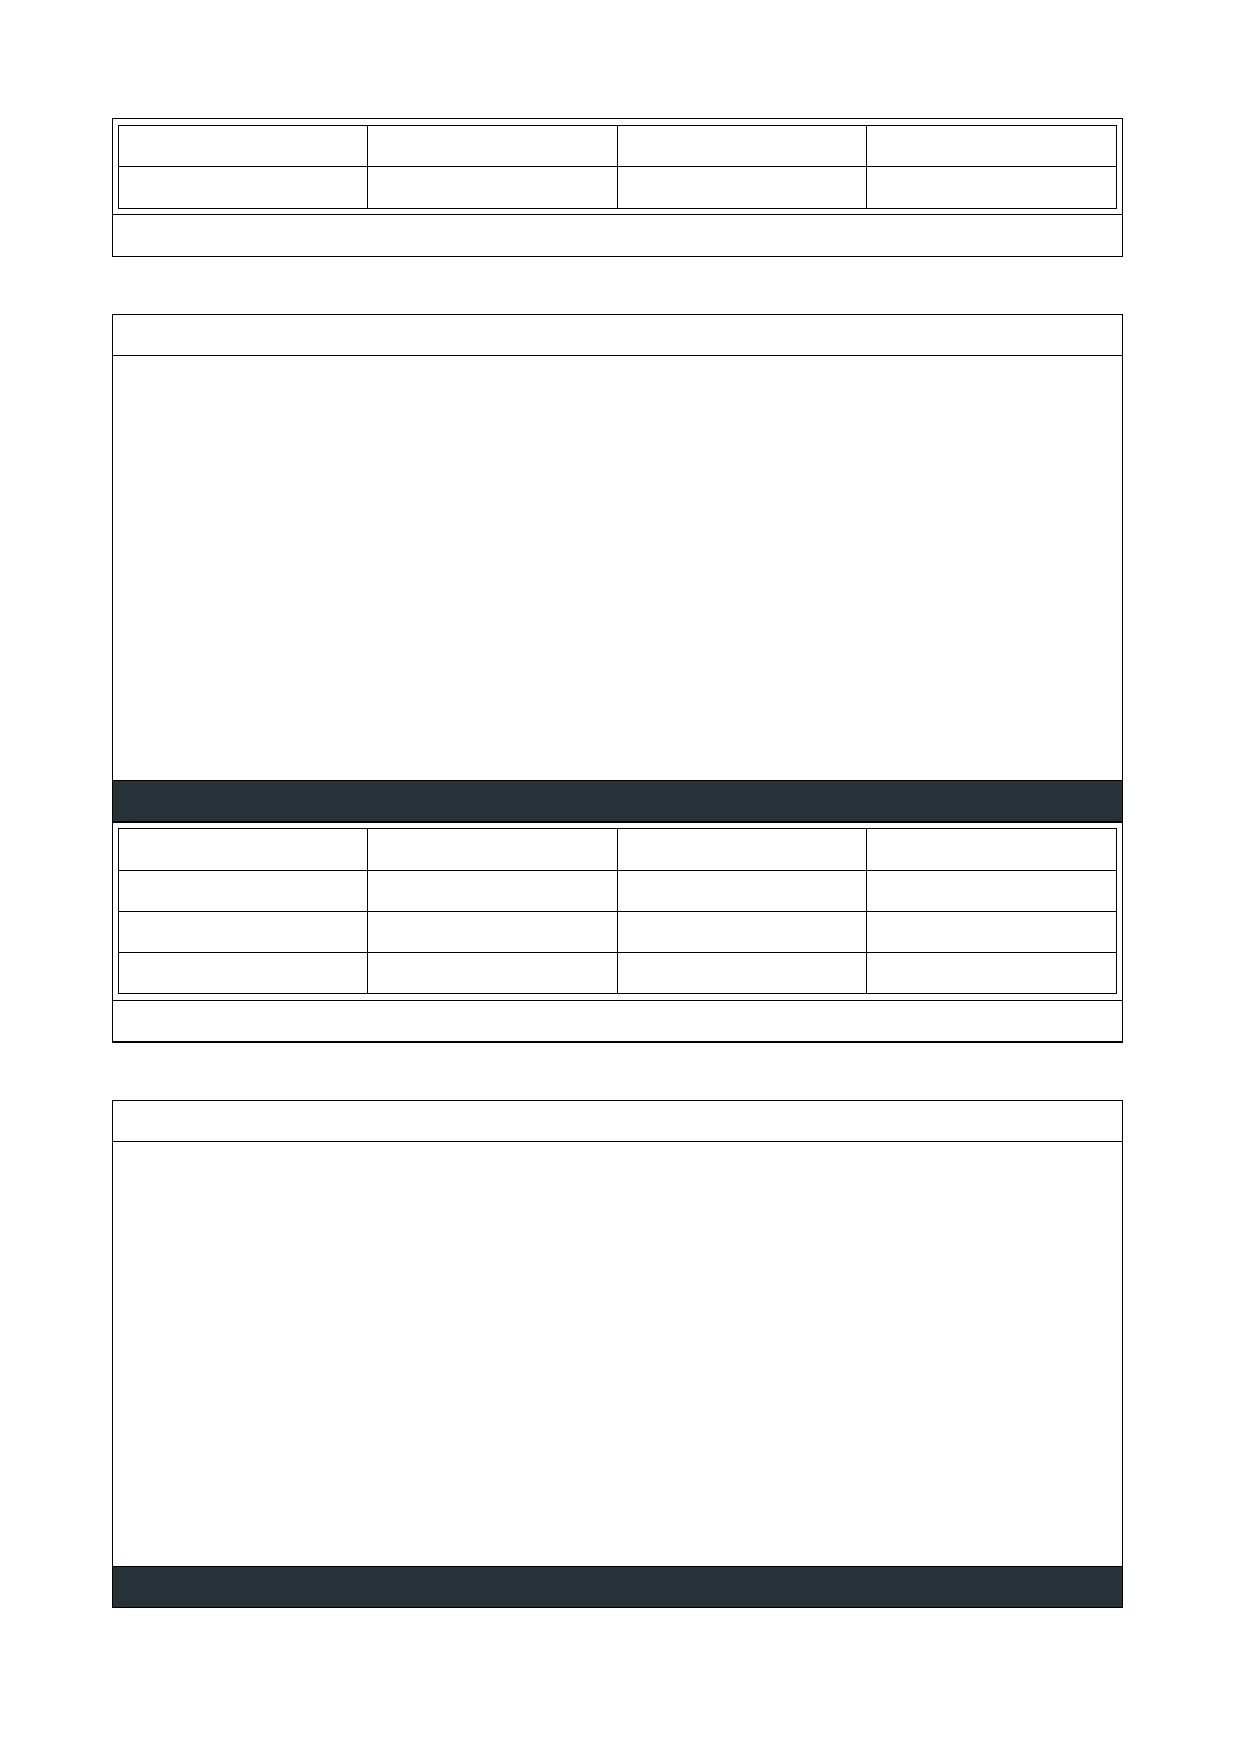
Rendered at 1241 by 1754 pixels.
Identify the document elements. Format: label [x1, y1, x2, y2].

table_cell [867, 167, 1116, 207]
table_cell [618, 167, 866, 207]
table_header [618, 829, 866, 869]
table_cell [368, 167, 617, 207]
table_cell [119, 871, 367, 911]
table_cell [368, 953, 617, 993]
table_cell [119, 167, 367, 207]
table_cell [113, 823, 1122, 1000]
table_cell [867, 912, 1116, 952]
table_cell [368, 871, 617, 911]
table_cell [618, 126, 866, 166]
table_cell [867, 953, 1116, 993]
table_header [113, 1101, 1122, 1141]
table_cell [618, 953, 866, 993]
table_cell [618, 912, 866, 952]
table_cell [119, 912, 367, 952]
table_cell [113, 356, 1122, 780]
table_cell [618, 871, 866, 911]
table_header [368, 829, 617, 869]
table_cell [113, 1142, 1122, 1566]
table_header [119, 829, 367, 869]
table_cell [119, 126, 367, 166]
table_cell [119, 953, 367, 993]
table_cell [113, 119, 1122, 214]
table_cell [113, 1567, 1122, 1607]
table_cell [867, 126, 1116, 166]
table_header [113, 315, 1122, 355]
table_cell [867, 871, 1116, 911]
table_cell [113, 1001, 1122, 1041]
table_header [867, 829, 1116, 869]
table_cell [113, 215, 1122, 256]
table_cell [368, 126, 617, 166]
table_cell [368, 912, 617, 952]
table_cell [113, 781, 1122, 821]
